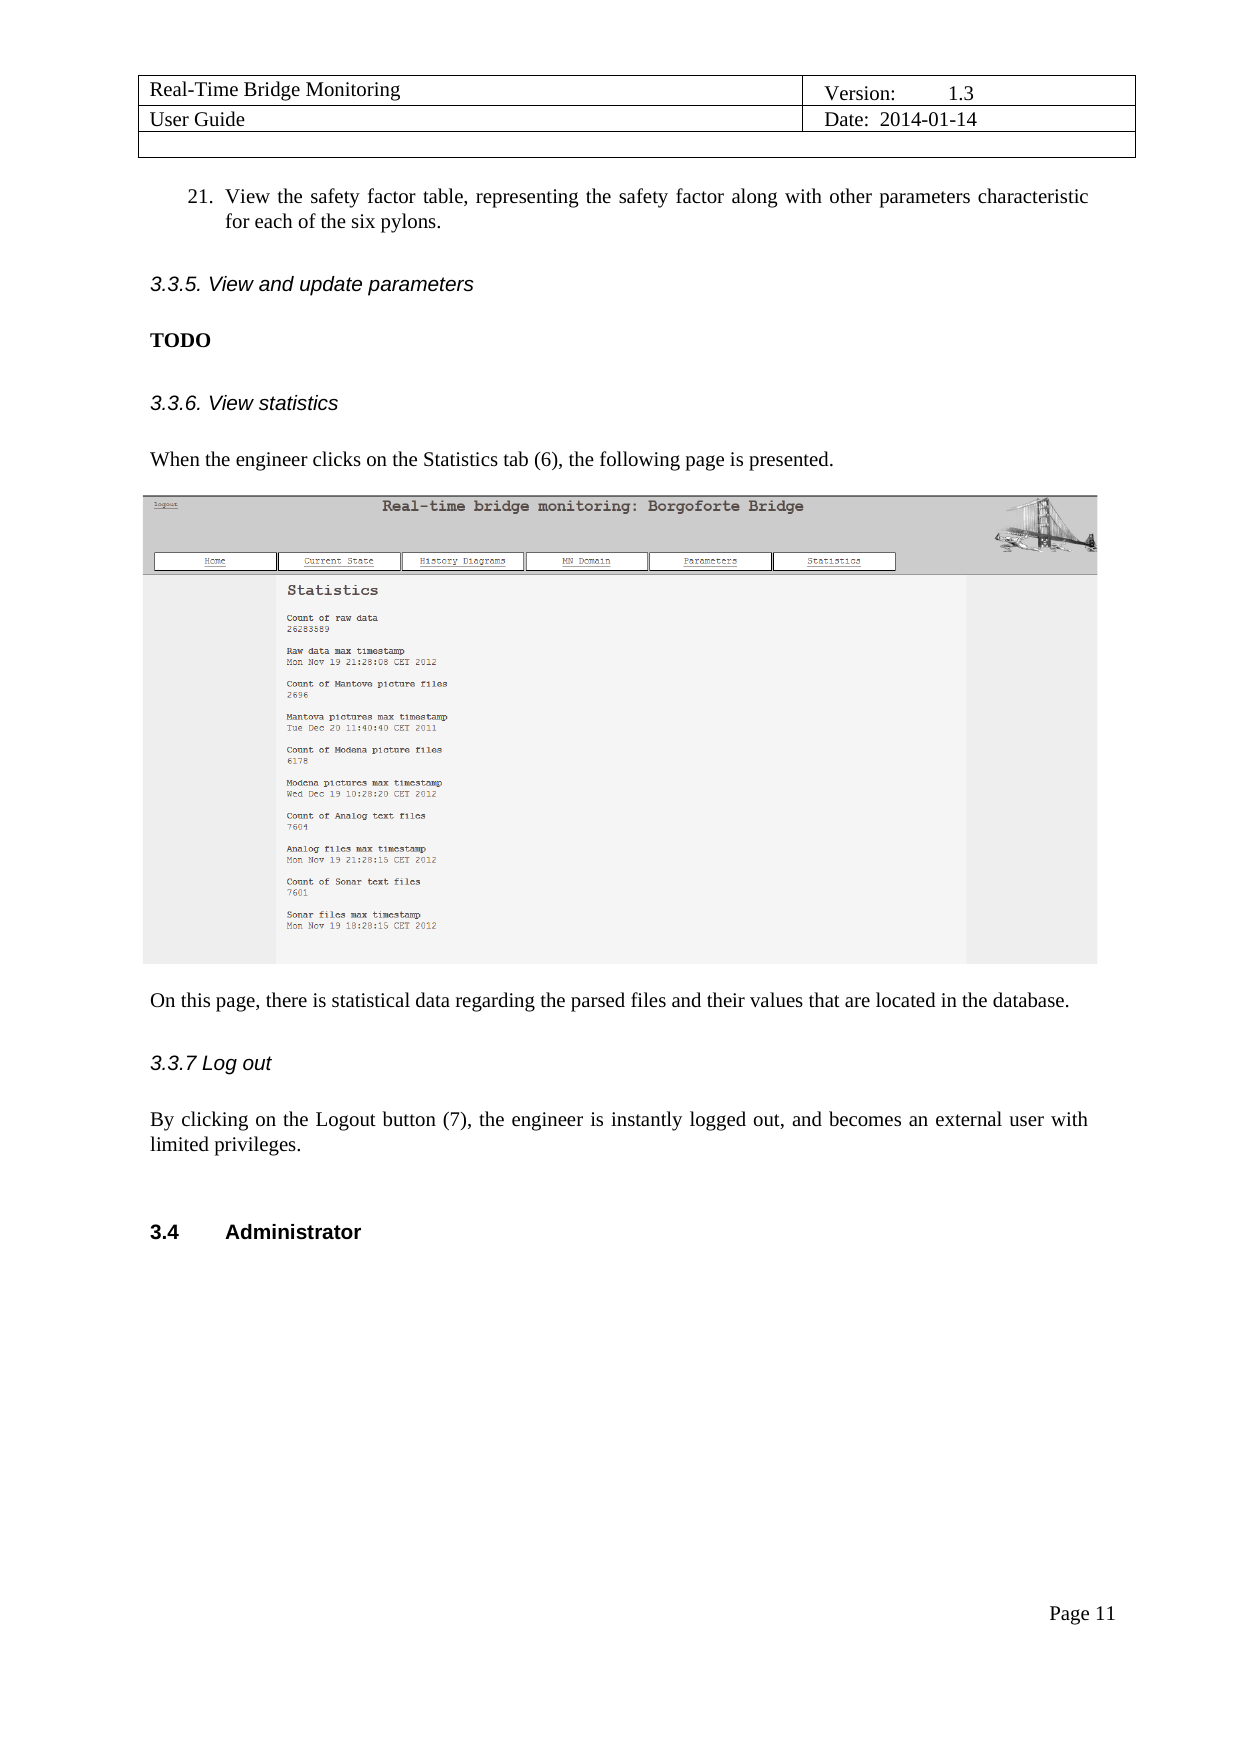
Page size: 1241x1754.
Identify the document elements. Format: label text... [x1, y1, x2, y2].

list View the safety factor table, representing the safety factor along with other parameters characteristic for each of the six pylons. [187, 183, 1090, 233]
text On this page, there is statistical data regarding the parsed files and their values that are located in the database. [150, 987, 1090, 1012]
picture [142, 495, 1098, 964]
subtitle 3.3.6. View statistics [150, 389, 1090, 414]
text When the engineer clicks on the Statistics tab (6), the following page is presented. [150, 446, 1090, 471]
subtitle 3.3.5. View and update parameters [150, 271, 1090, 296]
subtitle 3.3.7 Log out [150, 1050, 1090, 1075]
text By clicking on the Logout button (7), the engineer is instantly logged out, and becomes an external user with limited privileges. [150, 1106, 1090, 1156]
text TODO [150, 327, 1090, 352]
subtitle Administrator [150, 1219, 1090, 1244]
